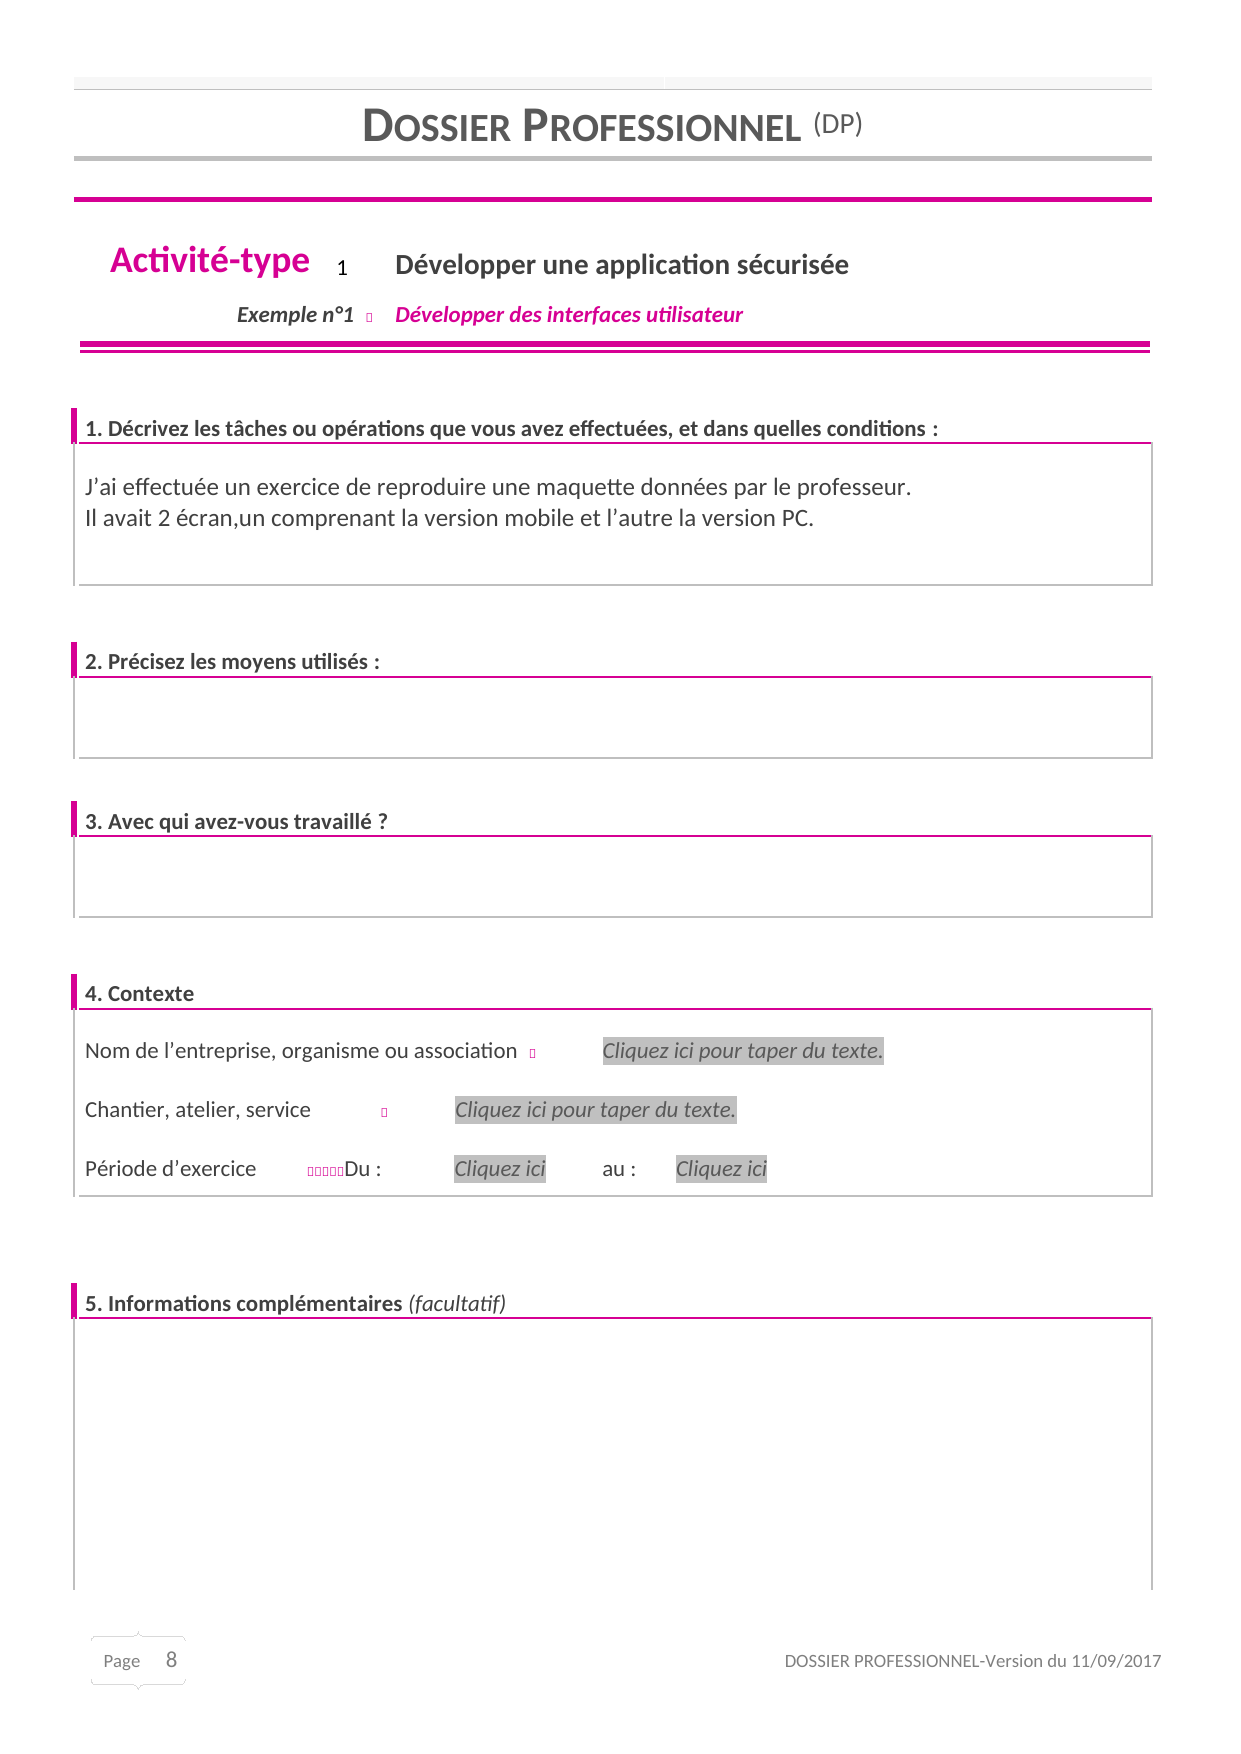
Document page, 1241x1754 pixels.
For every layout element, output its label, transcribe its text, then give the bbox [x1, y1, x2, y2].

table_cell [74, 757, 1152, 780]
table_cell [75, 442, 1151, 466]
table_header Activité-type [74, 230, 325, 282]
table_cell [74, 1231, 1093, 1283]
table_cell [74, 341, 1152, 387]
table_cell [74, 387, 1152, 408]
table_cell [1093, 1283, 1152, 1317]
table_cell [74, 916, 1093, 952]
table_cell [1093, 918, 1152, 952]
table_cell 3. Avec qui avez-vous travaillé ? [77, 801, 1152, 835]
table_cell [75, 859, 1151, 895]
table_cell 4. Contexte [77, 974, 1152, 1007]
table_cell [75, 676, 1151, 699]
table_cell [75, 1317, 1151, 1340]
table_cell Cliquez ici pour taper du texte. [578, 1031, 1151, 1077]
table_cell [75, 895, 1151, 916]
table_cell Période d’exercice Du : Cliquez ici au : Cliquez ici [75, 1136, 1151, 1195]
table_cell 1. Décrivez les tâches ou opérations que vous avez effectuées, et dans quelles conditions : [77, 408, 1152, 442]
table_cell [75, 835, 1151, 858]
table_cell [74, 584, 1093, 620]
table_cell [75, 699, 1151, 735]
table_cell [75, 1008, 578, 1031]
table_cell [75, 563, 1151, 584]
table_cell Nom de l’entreprise, organisme ou association  [75, 1031, 578, 1077]
table_cell Exemple n°1  [74, 282, 384, 341]
table_cell 5. Informations complémentaires (facultatif) [77, 1283, 1093, 1317]
table_cell Développer des interfaces utilisateur [384, 282, 1152, 341]
table_cell [74, 780, 1152, 801]
table_cell [74, 952, 1152, 973]
table_cell [1093, 1197, 1152, 1231]
table_cell [74, 620, 1152, 642]
table_cell [578, 1010, 1151, 1031]
table_cell 2. Précisez les moyens utilisés : [77, 642, 1152, 676]
table_cell [74, 1195, 1093, 1231]
table_cell [1093, 1231, 1152, 1283]
table_cell [1093, 586, 1152, 620]
table_cell Chantier, atelier, service  [75, 1077, 444, 1136]
table_cell [75, 1340, 1151, 1590]
table_cell Cliquez ici pour taper du texte. [444, 1077, 1151, 1136]
table_header Développer une application sécurisée [384, 230, 1152, 282]
table_header 1 [325, 230, 384, 282]
table_cell [75, 735, 1151, 757]
table_cell J’ai effectuée un exercice de reproduire une maquette données par le professeur. Il avait 2 écran,un comprenant la version mobile et l’autre la version PC. [75, 466, 1151, 563]
